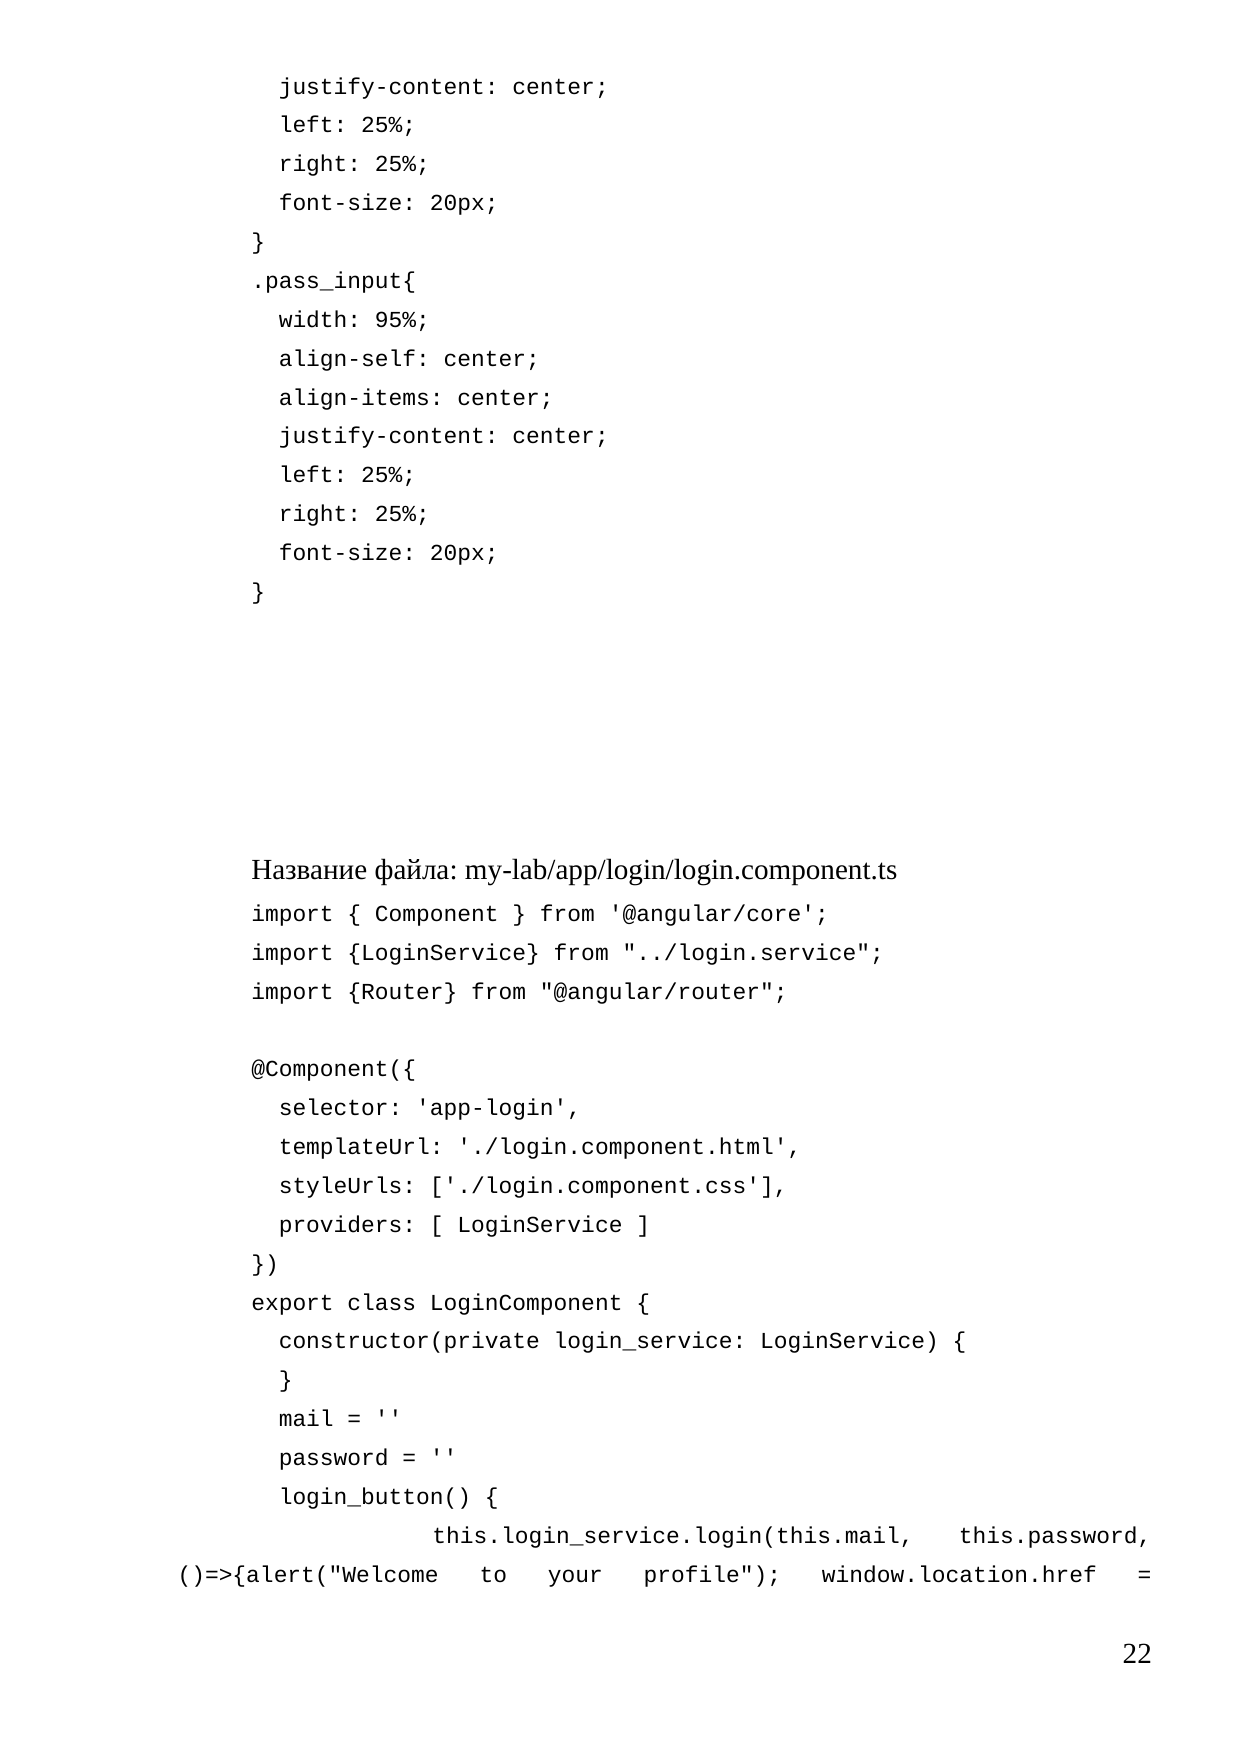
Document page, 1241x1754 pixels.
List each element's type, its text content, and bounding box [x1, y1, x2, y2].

text }) [177, 1252, 1152, 1278]
text styleUrls: ['./login.component.css'], [177, 1174, 1152, 1200]
text left: 25%; [177, 463, 1152, 489]
text } [177, 230, 1152, 256]
text .pass_input{ [177, 269, 1152, 295]
text font-size: 20px; [177, 192, 1152, 217]
text mail = '' [177, 1407, 1152, 1433]
text right: 25%; [177, 153, 1152, 179]
text this.login_service.login(this.mail, this.password, ()=>{alert("Welcome to your profile"); window.location.href = [177, 1524, 1152, 1589]
text login_button() { [177, 1485, 1152, 1511]
text align-items: center; [177, 386, 1152, 412]
text import {LoginService} from "../login.service"; [177, 941, 1152, 967]
text width: 95%; [177, 308, 1152, 334]
text } [177, 1369, 1152, 1394]
text selector: 'app-login', [177, 1097, 1152, 1123]
text right: 25%; [177, 502, 1152, 528]
text align-self: center; [177, 347, 1152, 373]
text justify-content: center; [177, 75, 1152, 101]
text templateUrl: './login.component.html', [177, 1136, 1152, 1161]
text import {Router} from "@angular/router"; [177, 980, 1152, 1006]
text password = '' [177, 1446, 1152, 1472]
text export class LoginComponent { [177, 1291, 1152, 1317]
text constructor(private login_service: LoginService) { [177, 1330, 1152, 1356]
text font-size: 20px; [177, 541, 1152, 567]
text @Component({ [177, 1058, 1152, 1084]
text justify-content: center; [177, 425, 1152, 451]
text import { Component } from '@angular/core'; [177, 902, 1152, 928]
text Название файла: my-lab/app/login/login.component.ts [177, 852, 1152, 886]
text providers: [ LoginService ] [177, 1213, 1152, 1239]
text left: 25%; [177, 114, 1152, 140]
text } [177, 580, 1152, 606]
